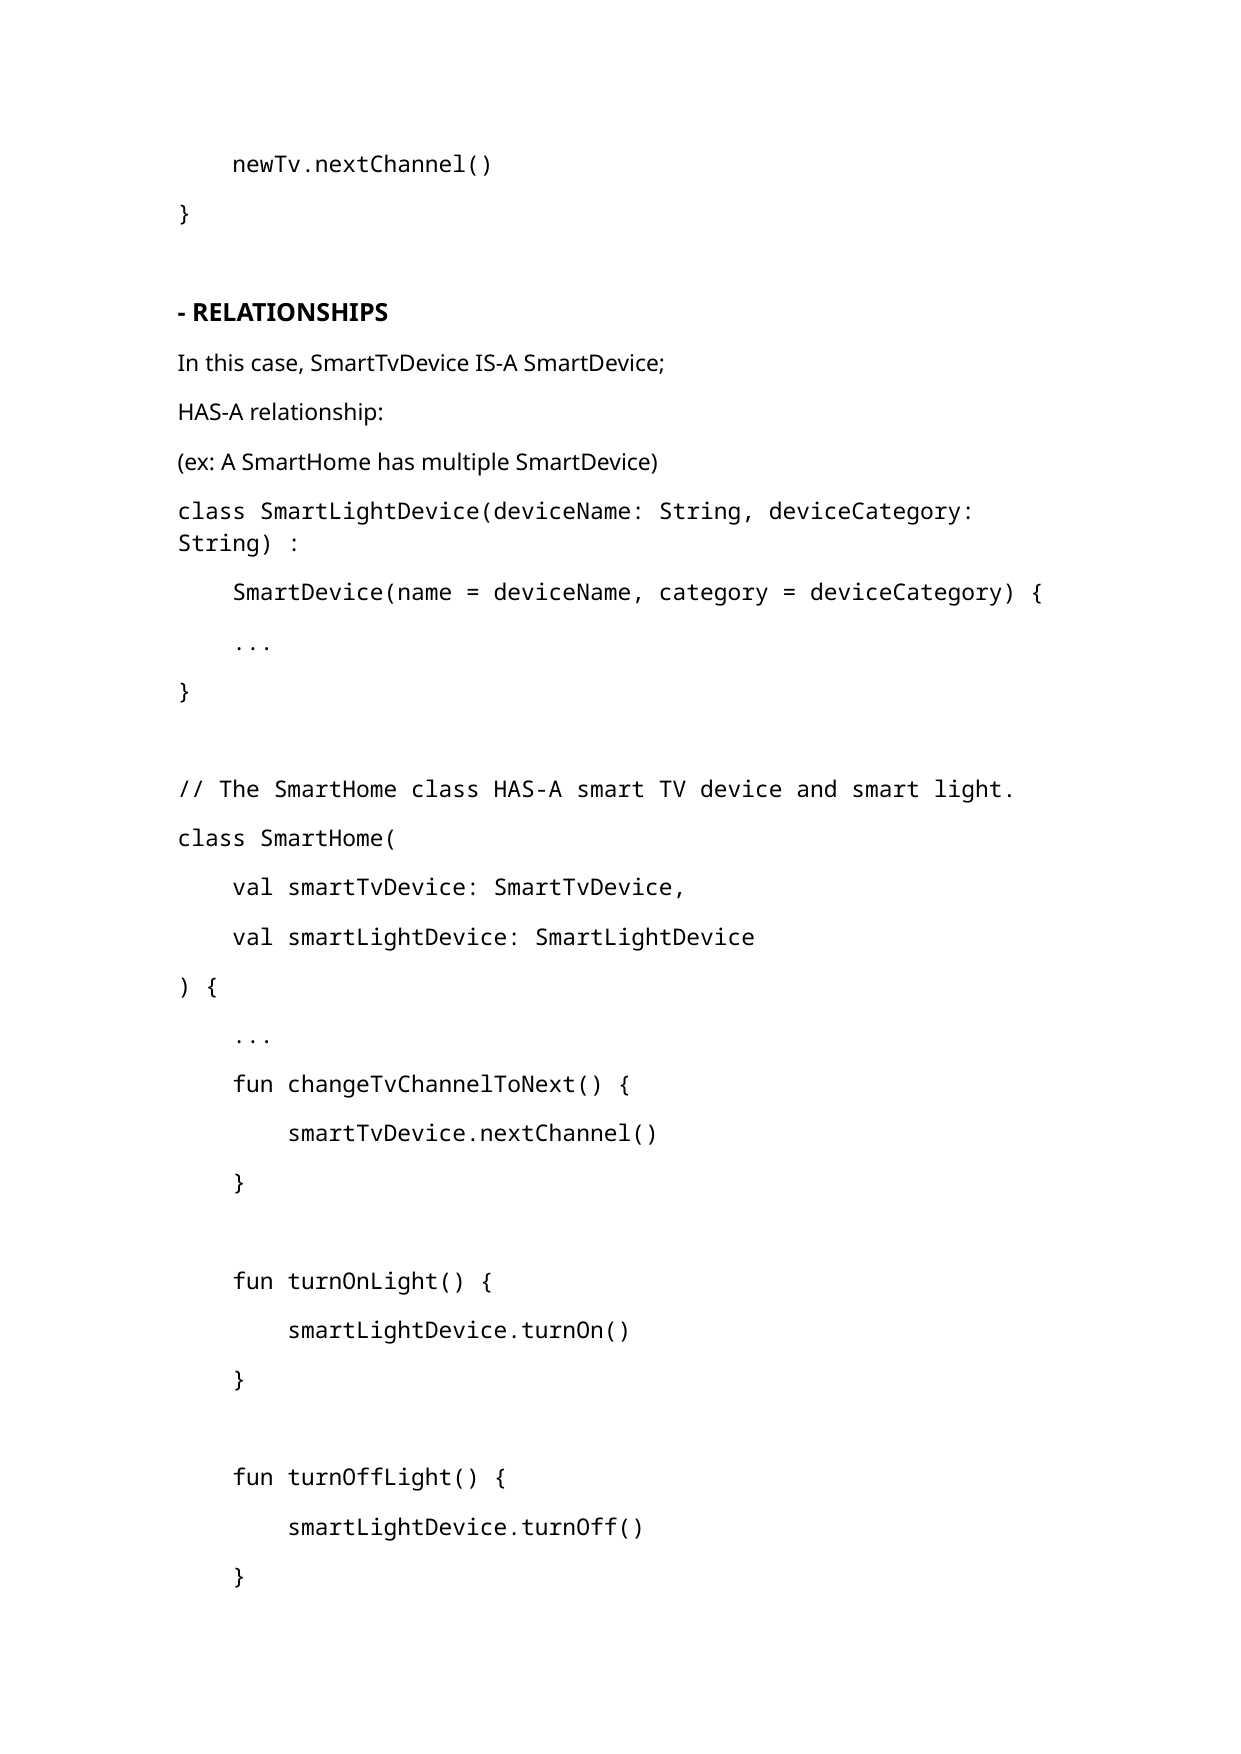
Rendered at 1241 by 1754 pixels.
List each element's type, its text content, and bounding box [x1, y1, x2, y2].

text val smartTvDevice: SmartTvDevice, [177, 871, 1063, 903]
text } [177, 1363, 1063, 1394]
text fun turnOffLight() { [177, 1461, 1063, 1493]
text smartTvDevice.nextChannel() [177, 1117, 1063, 1148]
text newTv.nextChannel() [177, 148, 1063, 179]
text class SmartLightDevice(deviceName: String, deviceCategory: String) : [177, 495, 1063, 558]
text HAS-A relationship: [177, 396, 1063, 428]
text class SmartHome( [177, 822, 1063, 853]
text fun turnOnLight() { [177, 1265, 1063, 1296]
text } [177, 675, 1063, 706]
text // The SmartHome class HAS-A smart TV device and smart light. [177, 773, 1063, 804]
text fun changeTvChannelToNext() { [177, 1068, 1063, 1099]
text } [177, 1166, 1063, 1198]
text ... [177, 1019, 1063, 1050]
text smartLightDevice.turnOn() [177, 1314, 1063, 1345]
text smartLightDevice.turnOff() [177, 1511, 1063, 1542]
text } [177, 197, 1063, 228]
text } [177, 1560, 1063, 1591]
text val smartLightDevice: SmartLightDevice [177, 921, 1063, 952]
text In this case, SmartTvDevice IS-A SmartDevice; [177, 347, 1063, 378]
text SmartDevice(name = deviceName, category = deviceCategory) { [177, 576, 1063, 608]
text (ex: A SmartHome has multiple SmartDevice) [177, 446, 1063, 477]
text ) { [177, 970, 1063, 1001]
text - RELATIONSHIPS [177, 295, 1063, 329]
text ... [177, 626, 1063, 657]
